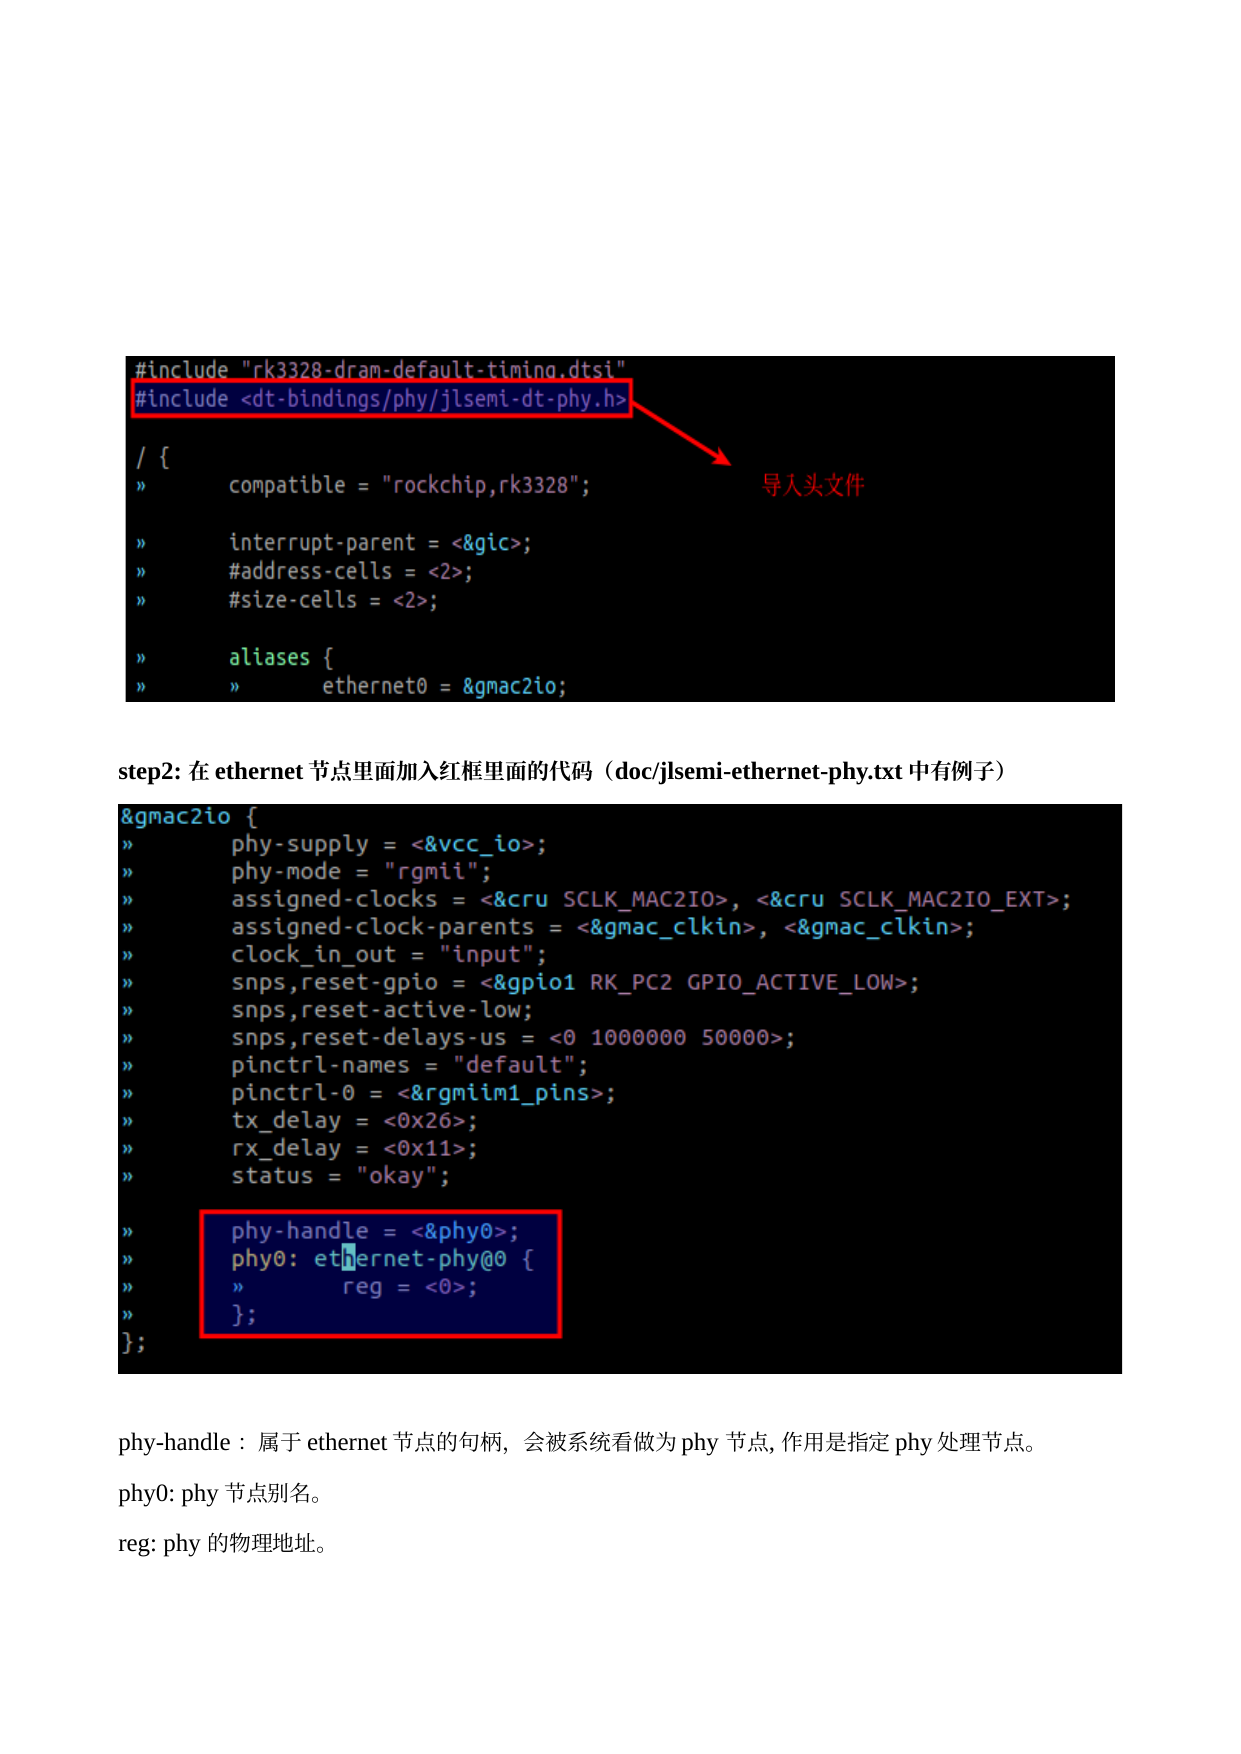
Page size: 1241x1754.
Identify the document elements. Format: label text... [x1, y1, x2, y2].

picture [118, 804, 1123, 1374]
text phy0: phy节点别名。 [118, 1476, 1122, 1507]
text reg: phy 的物理地址。 [118, 1527, 1122, 1558]
picture [125, 356, 1115, 702]
text step2: 在ethernet节点里面加入红框里面的代码（doc/jlsemi-ethernet-phy.txt中有例子） [118, 754, 1122, 785]
text phy-handle ：属于ethernet节点的句柄，会被系统看做为phy 节点, 作用是指定phy处理节点。 [118, 1425, 1122, 1457]
